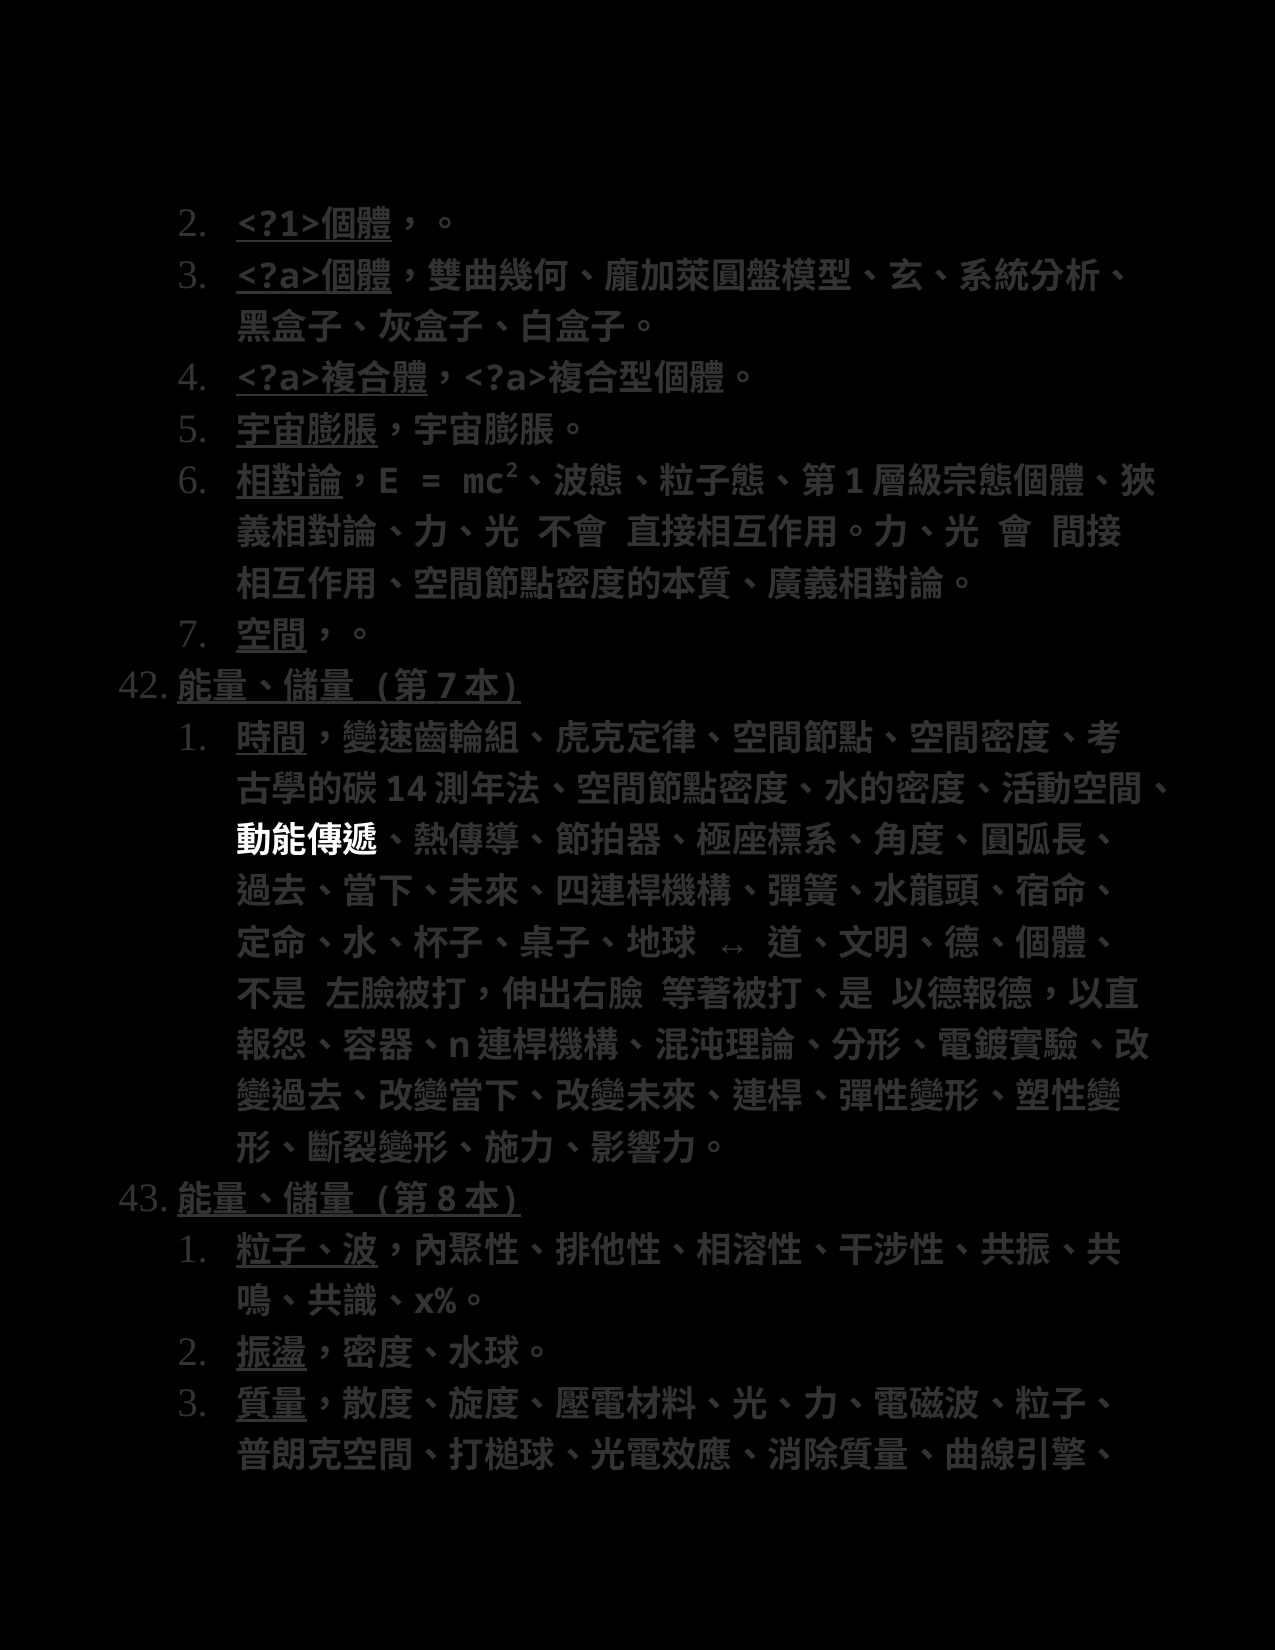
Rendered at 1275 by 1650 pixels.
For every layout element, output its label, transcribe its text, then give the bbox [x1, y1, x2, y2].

list <?a>個體，雙曲幾何、龐加萊圓盤模型、玄、系統分析、黑盒子、灰盒子、白盒子。 [177, 247, 1157, 350]
list 粒子、波，內聚性、排他性、相溶性、干涉性、共振、共鳴、共識、x%。 [177, 1222, 1157, 1324]
list 宇宙膨脹，宇宙膨脹。 [177, 401, 1157, 452]
list 能量、儲量 (第7本) [118, 657, 1157, 709]
list <?1>個體，。 [177, 196, 1157, 247]
list 相對論，E = mc2、波態、粒子態、第1層級宗態個體、狹義相對論、力、光 不會 直接相互作用。力、光 會 間接相互作用、空間節點密度的本質、廣義相對論。 [177, 452, 1157, 606]
list 質量，散度、旋度、壓電材料、光、力、電磁波、粒子、普朗克空間、打槌球、光電效應、消除質量、曲線引擎、 [177, 1376, 1157, 1478]
list 能量、儲量 (第8本) [118, 1170, 1157, 1222]
list 振盪，密度、水球。 [177, 1324, 1157, 1376]
list <?a>複合體，<?a>複合型個體。 [177, 350, 1157, 401]
list 空間，。 [177, 606, 1157, 657]
list 時間，變速齒輪組、虎克定律、空間節點、空間密度、考古學的碳14測年法、空間節點密度、水的密度、活動空間、動能傳遞、熱傳導、節拍器、極座標系、角度、圓弧長、過去、當下、未來、四連桿機構、彈簧、水龍頭、宿命、定命、水、杯子、桌子、地球 ↔ 道、文明、德、個體、不是 左臉被打，伸出右臉 等著被打、是 以德報德，以直報怨、容器、n連桿機構、混沌理論、分形、電鍍實驗、改變過去、改變當下、改變未來、連桿、彈性變形、塑性變形、斷裂變形、施力、影響力。 [177, 709, 1157, 1170]
